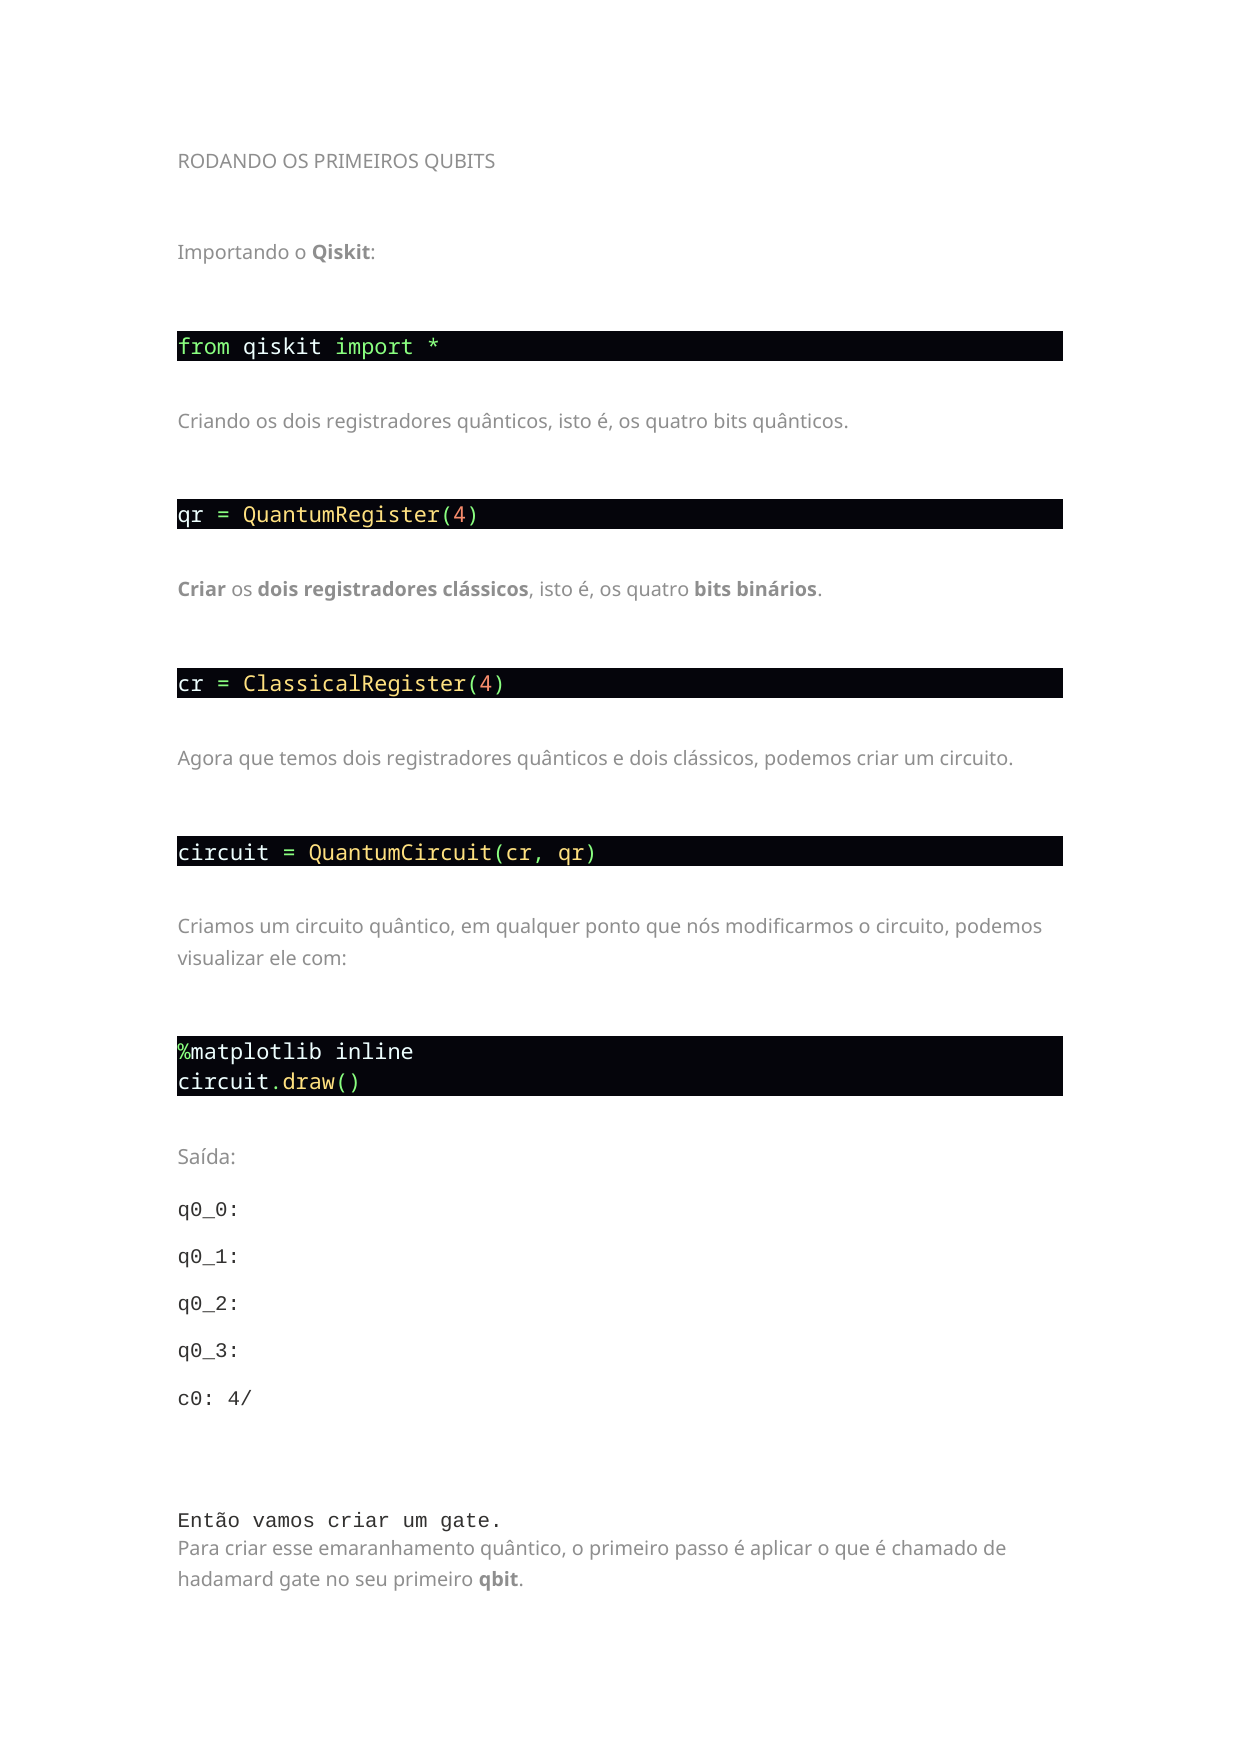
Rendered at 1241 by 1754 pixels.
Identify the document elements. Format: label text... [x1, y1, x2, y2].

text Criar os dois registradores clássicos, isto é, os quatro bits binários. [177, 576, 1063, 603]
text Para criar esse emaranhamento quântico, o primeiro passo é aplicar o que é chamado de hadamard gate no seu primeiro qbit. [177, 1534, 1063, 1592]
text Saída: [177, 1142, 1063, 1171]
text qr = QuantumRegister(4) [177, 499, 1063, 529]
text q0_1: [177, 1246, 1063, 1269]
text RODANDO OS PRIMEIROS QUBITS [177, 148, 1063, 174]
text circuit = QuantumCircuit(cr, qr) [177, 836, 1063, 866]
text %matplotlib inline [177, 1036, 1063, 1066]
text Criamos um circuito quântico, em qualquer ponto que nós modificarmos o circuito, podemos visualizar ele com: [177, 913, 1063, 971]
text q0_2: [177, 1293, 1063, 1317]
text cr = ClassicalRegister(4) [177, 668, 1063, 698]
text q0_3: [177, 1341, 1063, 1364]
subtitle Então vamos criar um gate. [177, 1511, 1063, 1534]
text Agora que temos dois registradores quânticos e dois clássicos, podemos criar um circuito. [177, 744, 1063, 771]
text from qiskit import * [177, 331, 1063, 361]
text Importando o Qiskit: [177, 239, 1063, 266]
text q0_0: [177, 1199, 1063, 1222]
text Criando os dois registradores quânticos, isto é, os quatro bits quânticos. [177, 407, 1063, 434]
text c0: 4/ [177, 1388, 1063, 1411]
text circuit.draw() [177, 1066, 1063, 1096]
